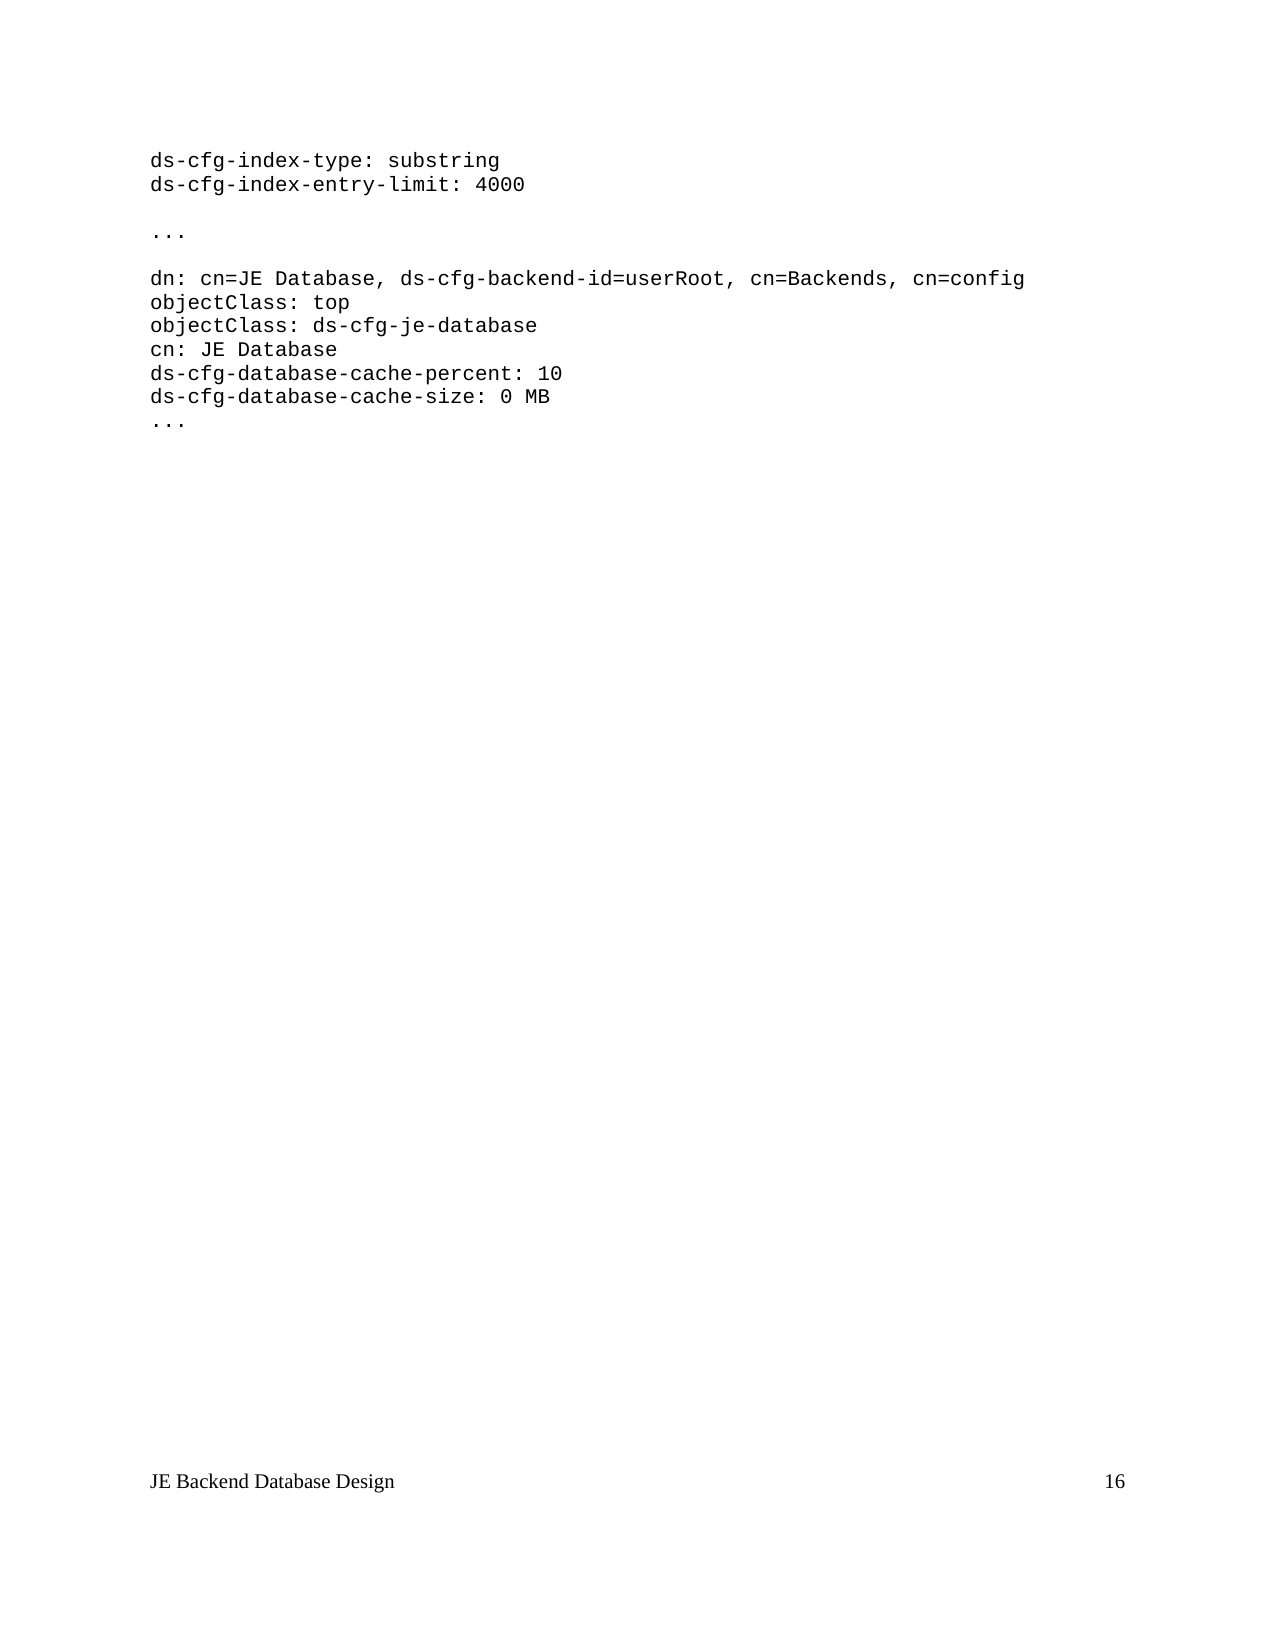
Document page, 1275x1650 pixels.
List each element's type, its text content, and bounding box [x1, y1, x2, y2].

text cn: JE Database [150, 339, 1125, 363]
text ds-cfg-index-type: substring [150, 150, 1125, 174]
text ... [150, 410, 1125, 434]
text dn: cn=JE Database, ds-cfg-backend-id=userRoot, cn=Backends, cn=config [150, 268, 1125, 292]
text objectClass: top [150, 292, 1125, 316]
text objectClass: ds-cfg-je-database [150, 316, 1125, 339]
text ds-cfg-database-cache-percent: 10 [150, 363, 1125, 386]
text ds-cfg-database-cache-size: 0 MB [150, 386, 1125, 410]
text ds-cfg-index-entry-limit: 4000 [150, 174, 1125, 197]
text ... [150, 221, 1125, 244]
